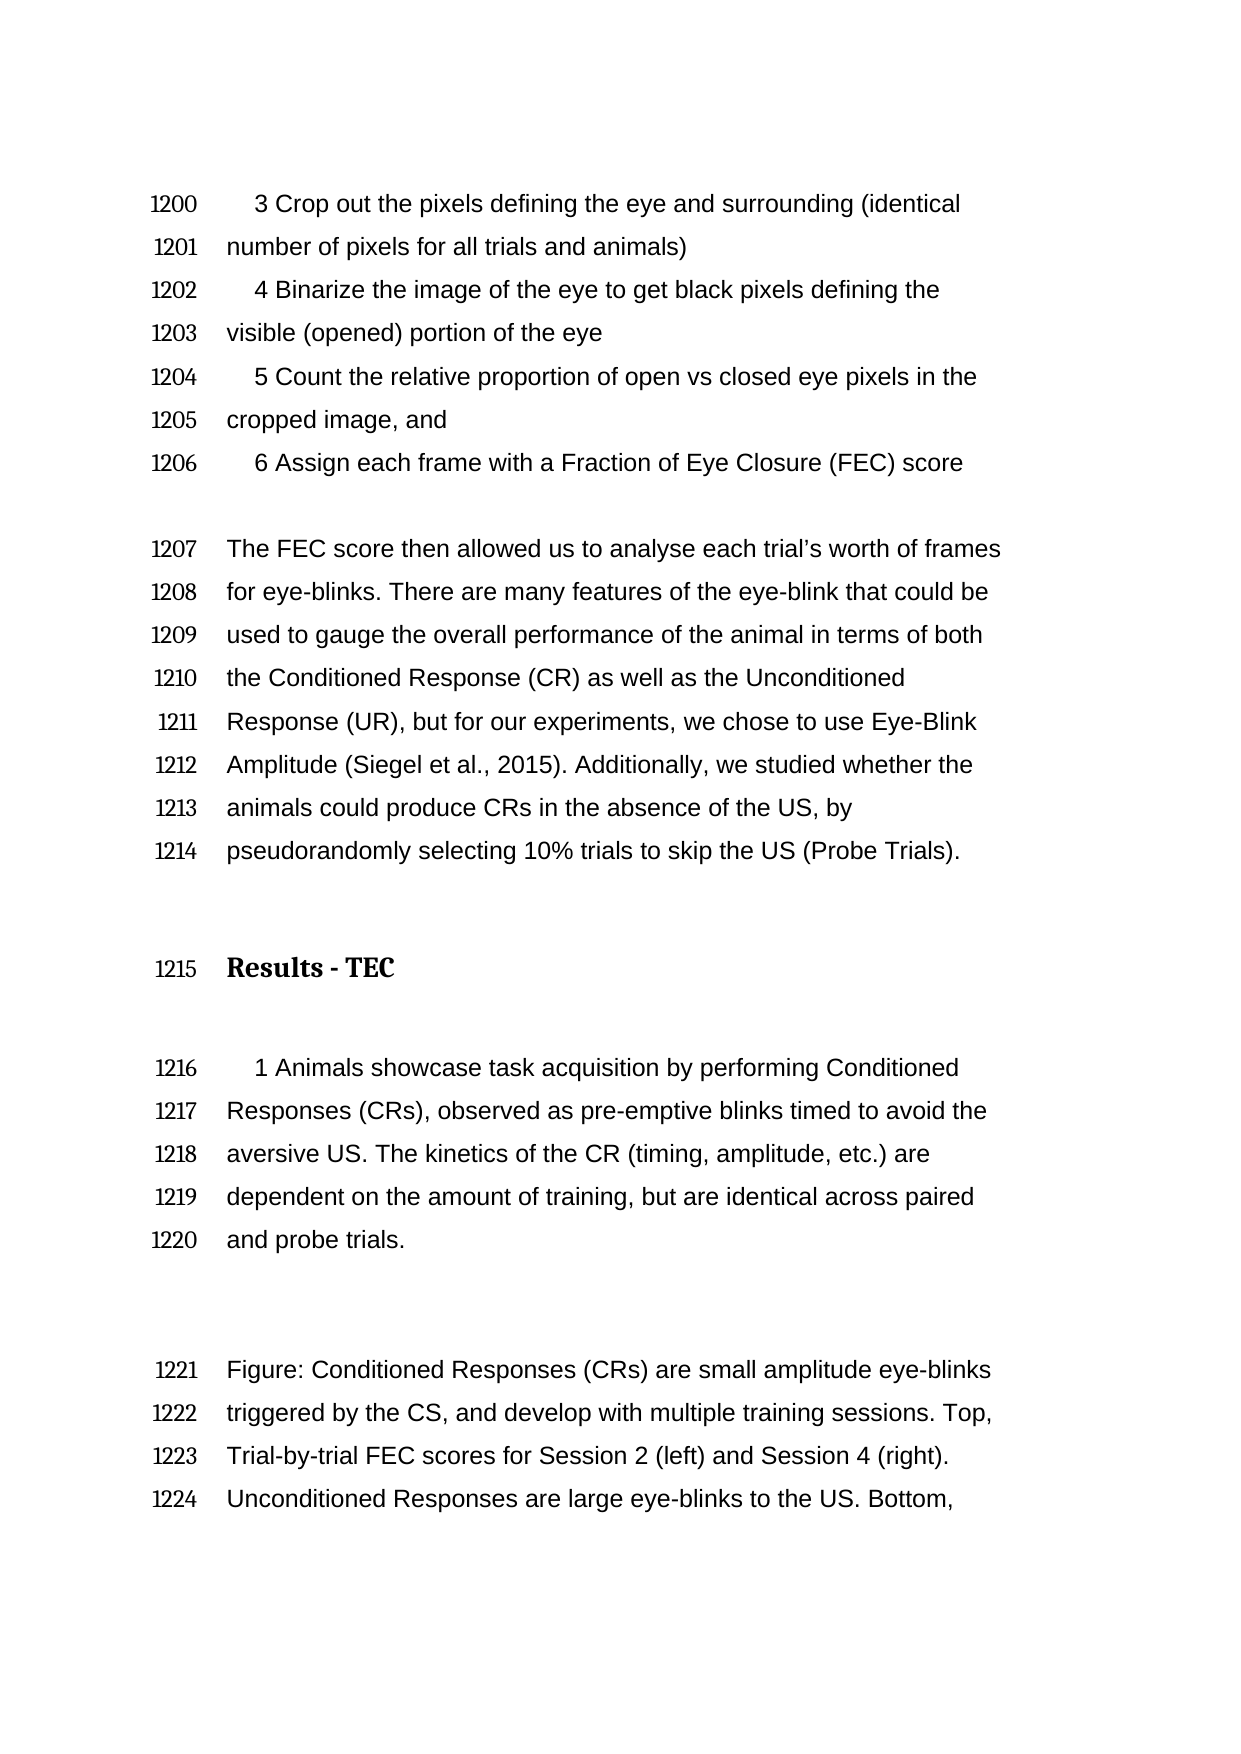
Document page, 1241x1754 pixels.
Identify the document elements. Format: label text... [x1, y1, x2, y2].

text 6 Assign each frame with a Fraction of Eye Closure (FEC) score [226, 448, 1014, 476]
subtitle Results - TEC [226, 951, 1014, 985]
text 5 Count the relative proportion of open vs closed eye pixels in the cropped image, and [226, 361, 1014, 433]
text 4 Binarize the image of the eye to get black pixels defining the visible (opened) portion of the eye [226, 275, 1014, 347]
text 3 Crop out the pixels defining the eye and surrounding (identical number of pixels for all trials and animals) [226, 189, 1014, 261]
text Figure: Conditioned Responses (CRs) are small amplitude eye-blinks triggered by the CS, and develop with multiple training sessions. Top, Trial-by-trial FEC scores for Session 2 (left) and Session 4 (right). Unconditioned Responses are large eye-blinks to the US. Bottom, [226, 1355, 1014, 1513]
text The FEC score then allowed us to analyse each trial’s worth of frames for eye-blinks. There are many features of the eye-blink that could be used to gauge the overall performance of the animal in terms of both the Conditioned Response (CR) as well as the Unconditioned Response (UR), but for our experiments, we chose to use Eye-Blink Amplitude (Siegel et al., 2015). Additionally, we studied whether the animals could produce CRs in the absence of the US, by pseudorandomly selecting 10% trials to skip the US (Probe Trials). [226, 534, 1014, 864]
text 1 Animals showcase task acquisition by performing Conditioned Responses (CRs), observed as pre-emptive blinks timed to avoid the aversive US. The kinetics of the CR (timing, amplitude, etc.) are dependent on the amount of training, but are identical across paired and probe trials. [226, 1053, 1014, 1254]
